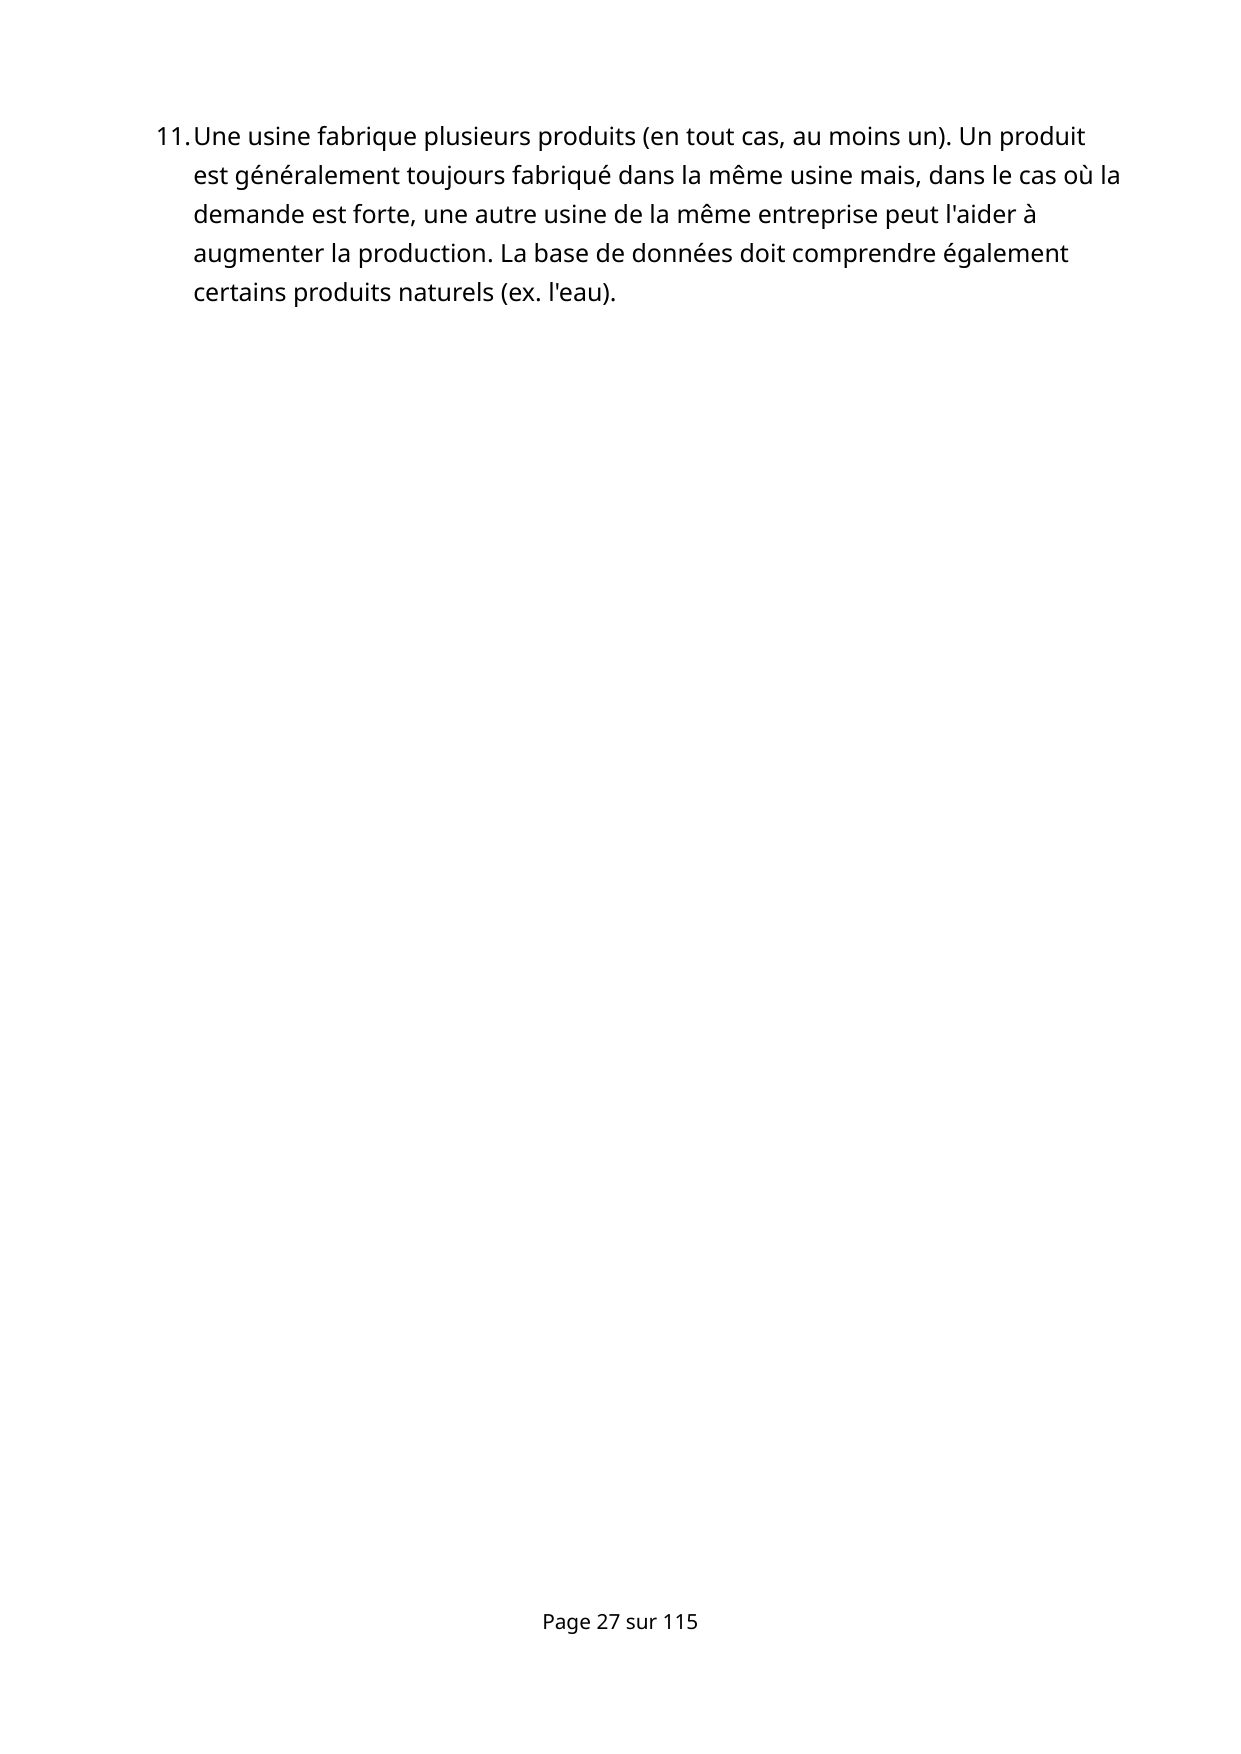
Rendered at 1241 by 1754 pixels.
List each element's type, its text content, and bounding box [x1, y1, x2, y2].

list Une usine fabrique plusieurs produits (en tout cas, au moins un). Un produit est généralement toujours fabriqué dans la même usine mais, dans le cas où la demande est forte, une autre usine de la même entreprise peut l'aider à augmenter la production. La base de données doit comprendre également certains produits naturels (ex. l'eau). [156, 118, 1122, 309]
